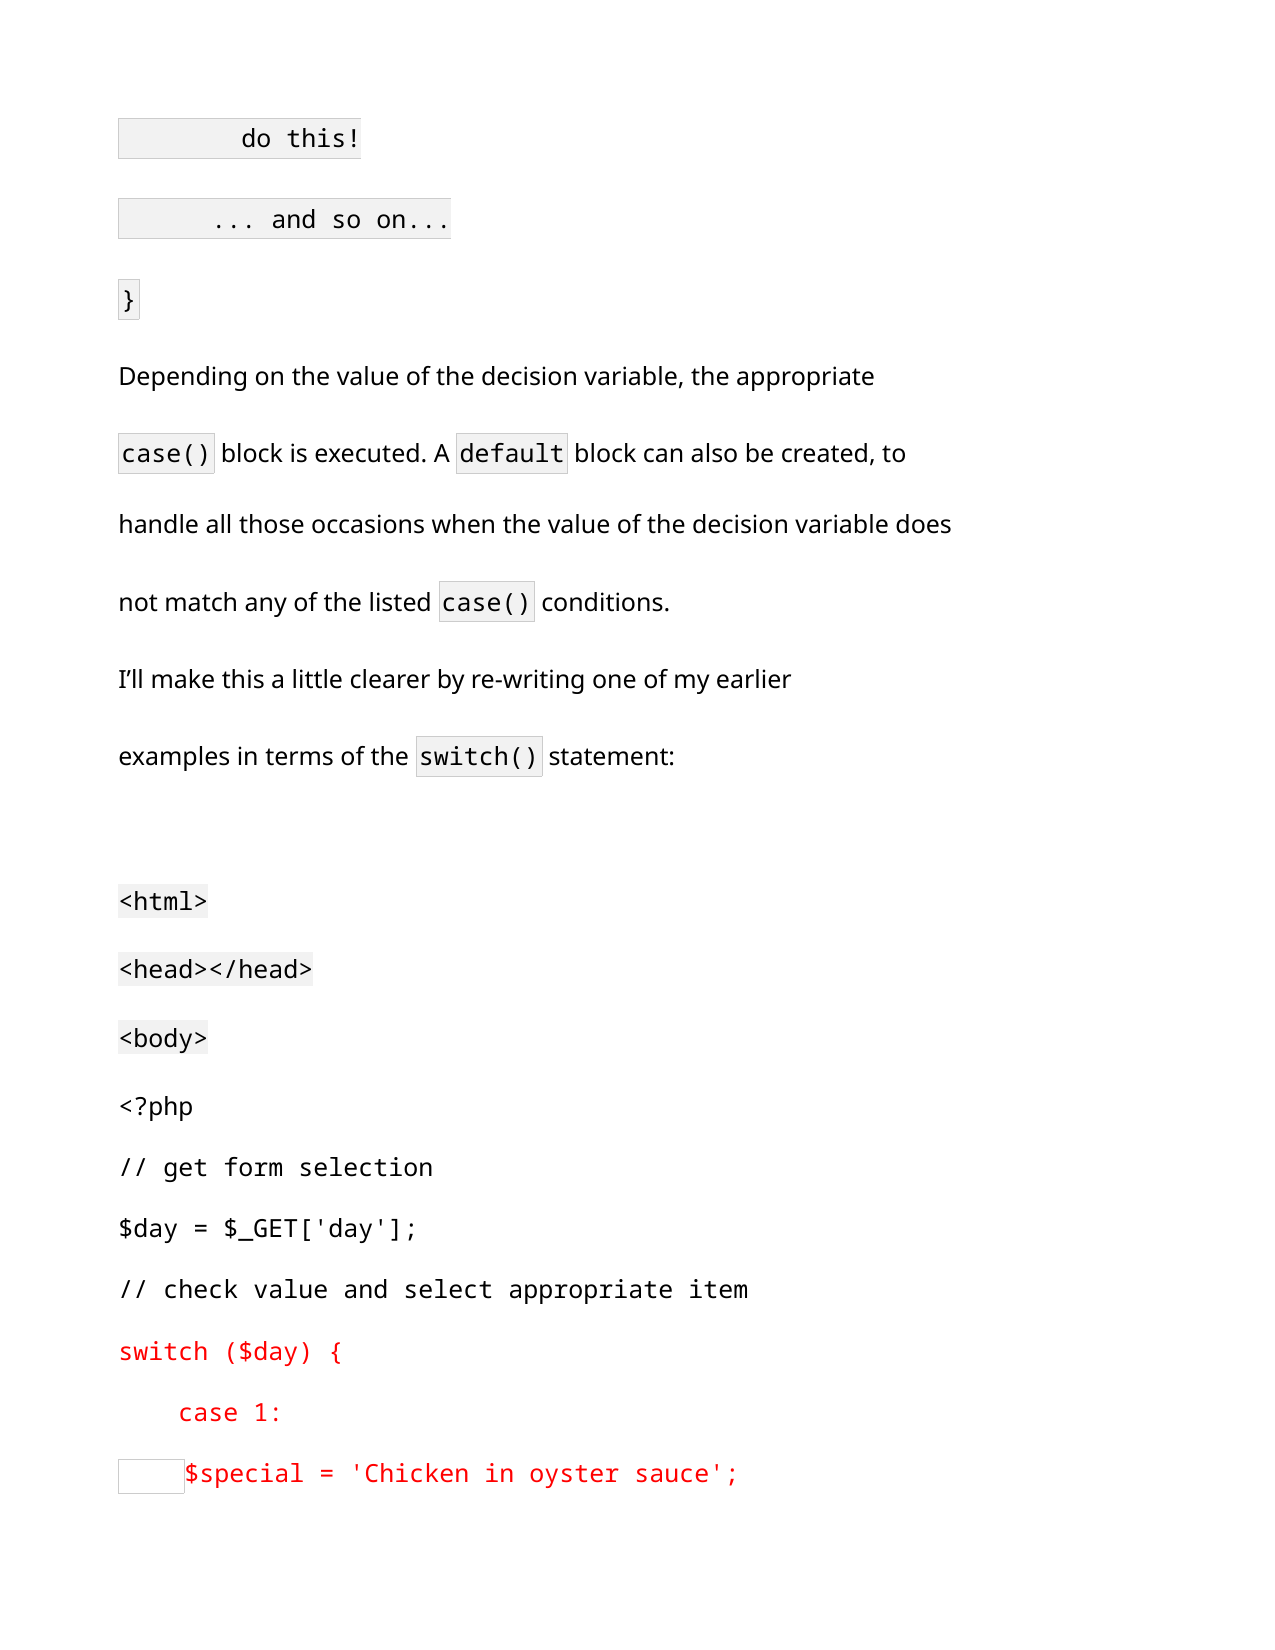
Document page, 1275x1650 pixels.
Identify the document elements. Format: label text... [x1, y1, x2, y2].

text // get form selection $day = $_GET['day']; // check value and select appropriate item switch ($day) { case 1: [118, 1149, 1157, 1429]
text <?php [118, 1088, 1157, 1122]
text $special = 'Chicken in oyster sauce'; [118, 1456, 1157, 1493]
text do this! ... and so on... } [118, 118, 1157, 319]
text I’ll make this a little clearer by re-writing one of my earlier examples in terms of the switch() statement: [118, 661, 1157, 776]
text Depending on the value of the decision variable, the appropriate case() block is executed. A default block can also be created, to handle all those occasions when the value of the decision variable does not match any of the listed case() conditions. [118, 359, 1157, 621]
text <html> <head></head> <body> [118, 816, 1157, 1054]
